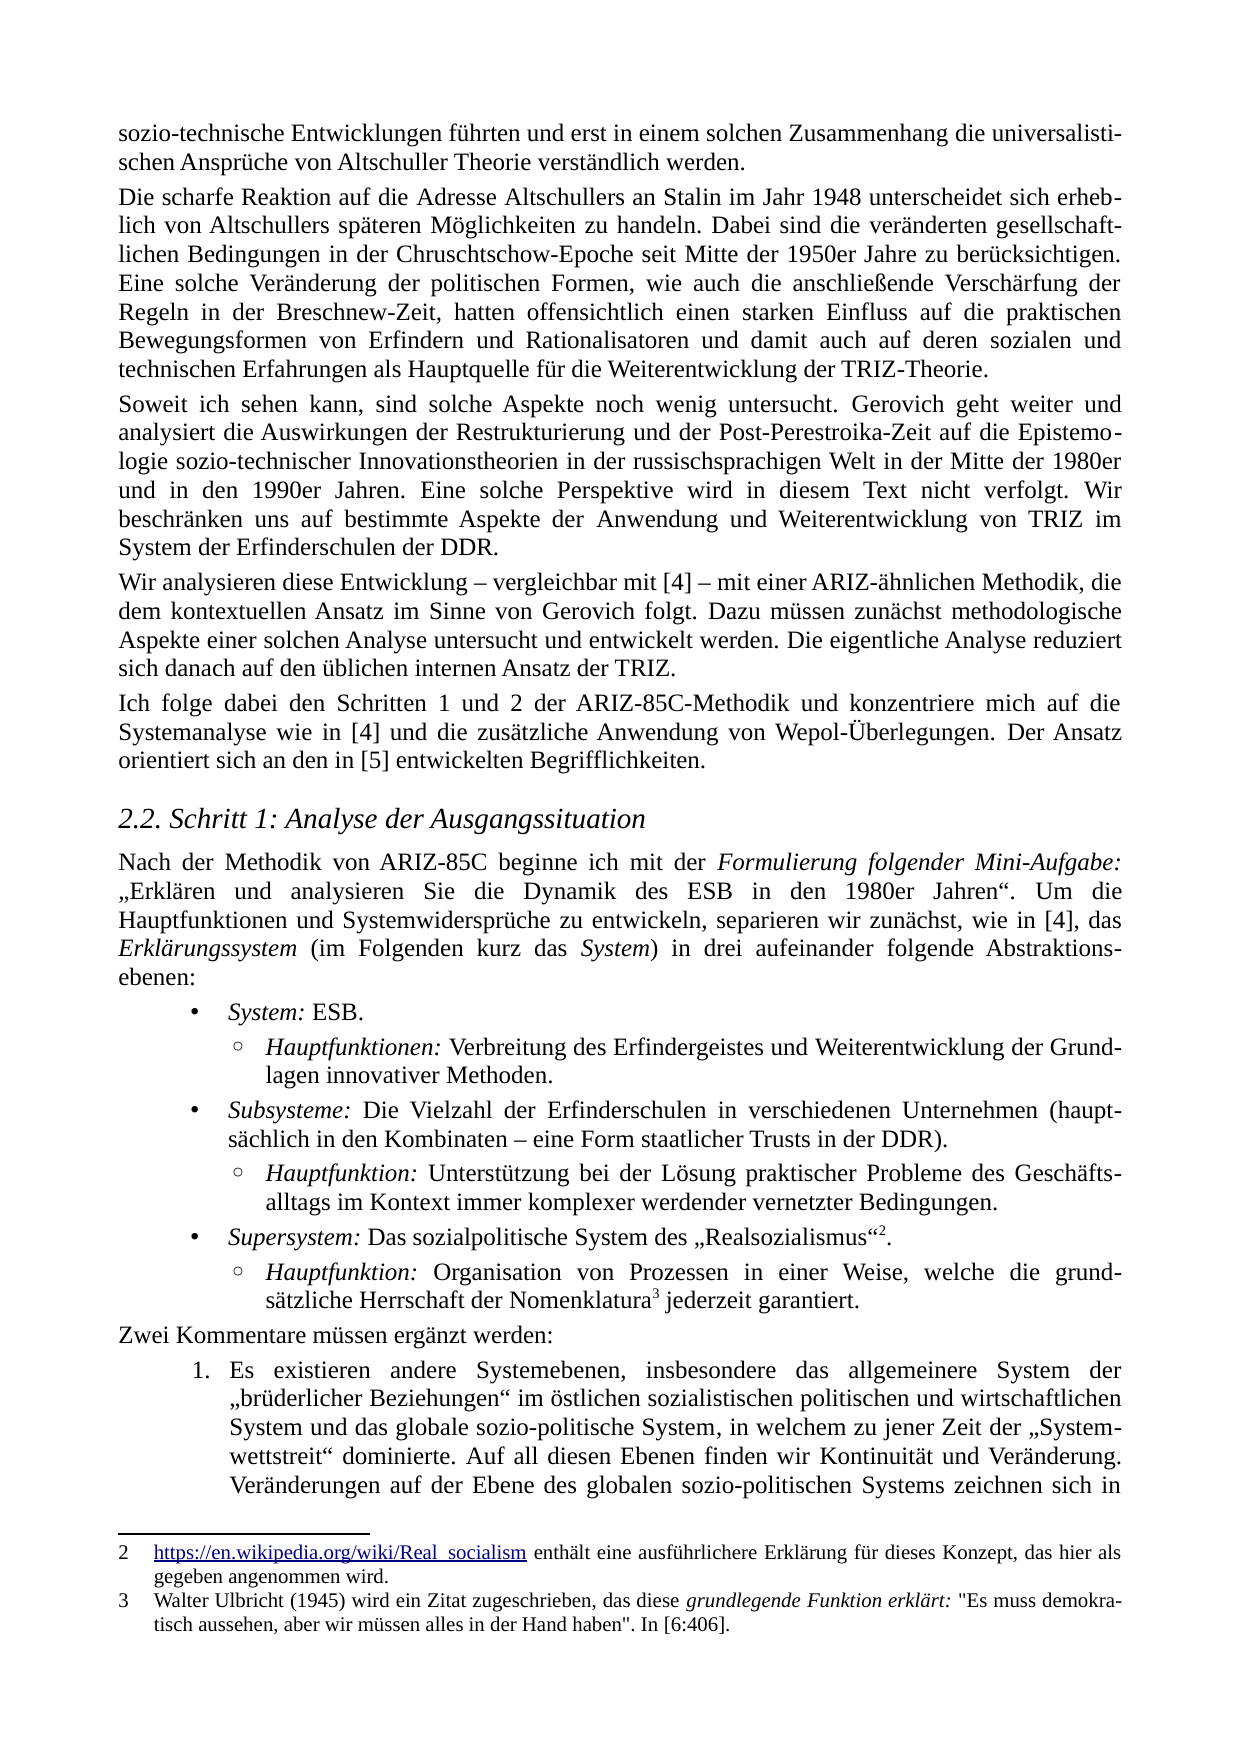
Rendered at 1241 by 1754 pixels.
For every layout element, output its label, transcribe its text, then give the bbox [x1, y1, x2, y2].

list Walter Ulbricht (1945) wird ein Zitat zugeschrieben, das diese grundlegende Funktion erklärt: "Es muss demokra­tisch aussehen, aber wir müssen alles in der Hand haben". In [6:406]. [118, 1588, 1122, 1636]
list Subsysteme: Die Vielzahl der Erfinderschulen in verschiedenen Unternehmen (haupt­sächlich in den Kombinaten – eine Form staatlicher Trusts in der DDR). [190, 1095, 1122, 1152]
list Hauptfunktion: Organisation von Prozessen in einer Weise, welche die grund­sätzliche Herrschaft der Nomenklatura jederzeit garantiert. [228, 1257, 1122, 1314]
text Zwei Kommentare müssen ergänzt werden: [118, 1320, 1122, 1349]
subtitle 2.2. Schritt 1: Analyse der Ausgangssituation [118, 801, 1122, 835]
text sozio-technische Entwicklungen führten und erst in einem solchen Zusammenhang die universalisti­schen Ansprüche von Altschuller Theorie verständlich werden. [118, 118, 1122, 176]
text Nach der Methodik von ARIZ-85C beginne ich mit der Formulierung folgender Mini-Aufgabe: „Erklären und analysieren Sie die Dynamik des ESB in den 1980er Jahren“. Um die Hauptfunktionen und Systemwidersprüche zu entwickeln, separieren wir zunächst, wie in [4], das Erklärungssystem (im Folgenden kurz das System) in drei aufeinander folgende Abstraktions­ebenen: [118, 847, 1122, 991]
text Ich folge dabei den Schritten 1 und 2 der ARIZ-85C-Methodik und konzentriere mich auf die Systemanalyse wie in [4] und die zusätzliche Anwendung von Wepol-Überlegungen. Der Ansatz orientiert sich an den in [5] entwickelten Begrifflichkeiten. [118, 688, 1122, 774]
text Wir analysieren diese Entwicklung – vergleichbar mit [4] – mit einer ARIZ-ähnlichen Methodik, die dem kontextuellen Ansatz im Sinne von Gerovich folgt. Dazu müssen zunächst methodologische Aspekte einer solchen Analyse untersucht und entwickelt werden. Die eigentliche Analyse reduziert sich danach auf den üblichen internen Ansatz der TRIZ. [118, 567, 1122, 682]
list Hauptfunktionen: Verbreitung des Erfindergeistes und Weiterentwicklung der Grund­lagen innovativer Methoden. [228, 1032, 1122, 1089]
list Es existieren andere Systemebenen, insbesondere das allgemeinere System der „brüderlicher Beziehungen“ im östlichen sozialistischen politischen und wirtschaftlichen System und das globale sozio-politische System, in welchem zu jener Zeit der „System­wettstreit“ dominierte. Auf all diesen Ebenen finden wir Kontinuität und Veränderung. Veränderungen auf der Ebene des globalen sozio-politischen Systems zeichnen sich in [192, 1355, 1122, 1498]
list System: ESB. [190, 997, 1122, 1026]
list Hauptfunktion: Unterstützung bei der Lösung praktischer Probleme des Geschäfts­alltags im Kontext immer komplexer werdender vernetzter Bedingungen. [228, 1158, 1122, 1216]
list https://en.wikipedia.org/wiki/Real_socialism enthält eine ausführlichere Erklärung für dieses Konzept, das hier als gegeben angenommen wird. [118, 1539, 1122, 1588]
list Supersystem: Das sozialpolitische System des „Realsozialismus“. [190, 1222, 1122, 1251]
text Die scharfe Reaktion auf die Adresse Altschullers an Stalin im Jahr 1948 unterscheidet sich erheb­lich von Altschullers späteren Möglichkeiten zu handeln. Dabei sind die veränderten gesellschaft­lichen Bedingungen in der Chruschtschow-Epoche seit Mitte der 1950er Jahre zu berücksichtigen. Eine solche Veränderung der politischen Formen, wie auch die anschließende Verschärfung der Regeln in der Breschnew-Zeit, hatten offensichtlich einen starken Einfluss auf die praktischen Bewegungsformen von Erfindern und Rationalisatoren und damit auch auf deren sozialen und technischen Erfahrungen als Hauptquelle für die Weiterentwicklung der TRIZ-Theorie. [118, 182, 1122, 383]
text Soweit ich sehen kann, sind solche Aspekte noch wenig untersucht. Gerovich geht weiter und analysiert die Auswirkungen der Restrukturierung und der Post-Perestroika-Zeit auf die Epistemo­logie sozio-technischer Innovationstheorien in der russischsprachigen Welt in der Mitte der 1980er und in den 1990er Jahren. Eine solche Perspektive wird in diesem Text nicht verfolgt. Wir beschränken uns auf bestimmte Aspekte der Anwendung und Weiterentwicklung von TRIZ im System der Erfinderschulen der DDR. [118, 389, 1122, 561]
